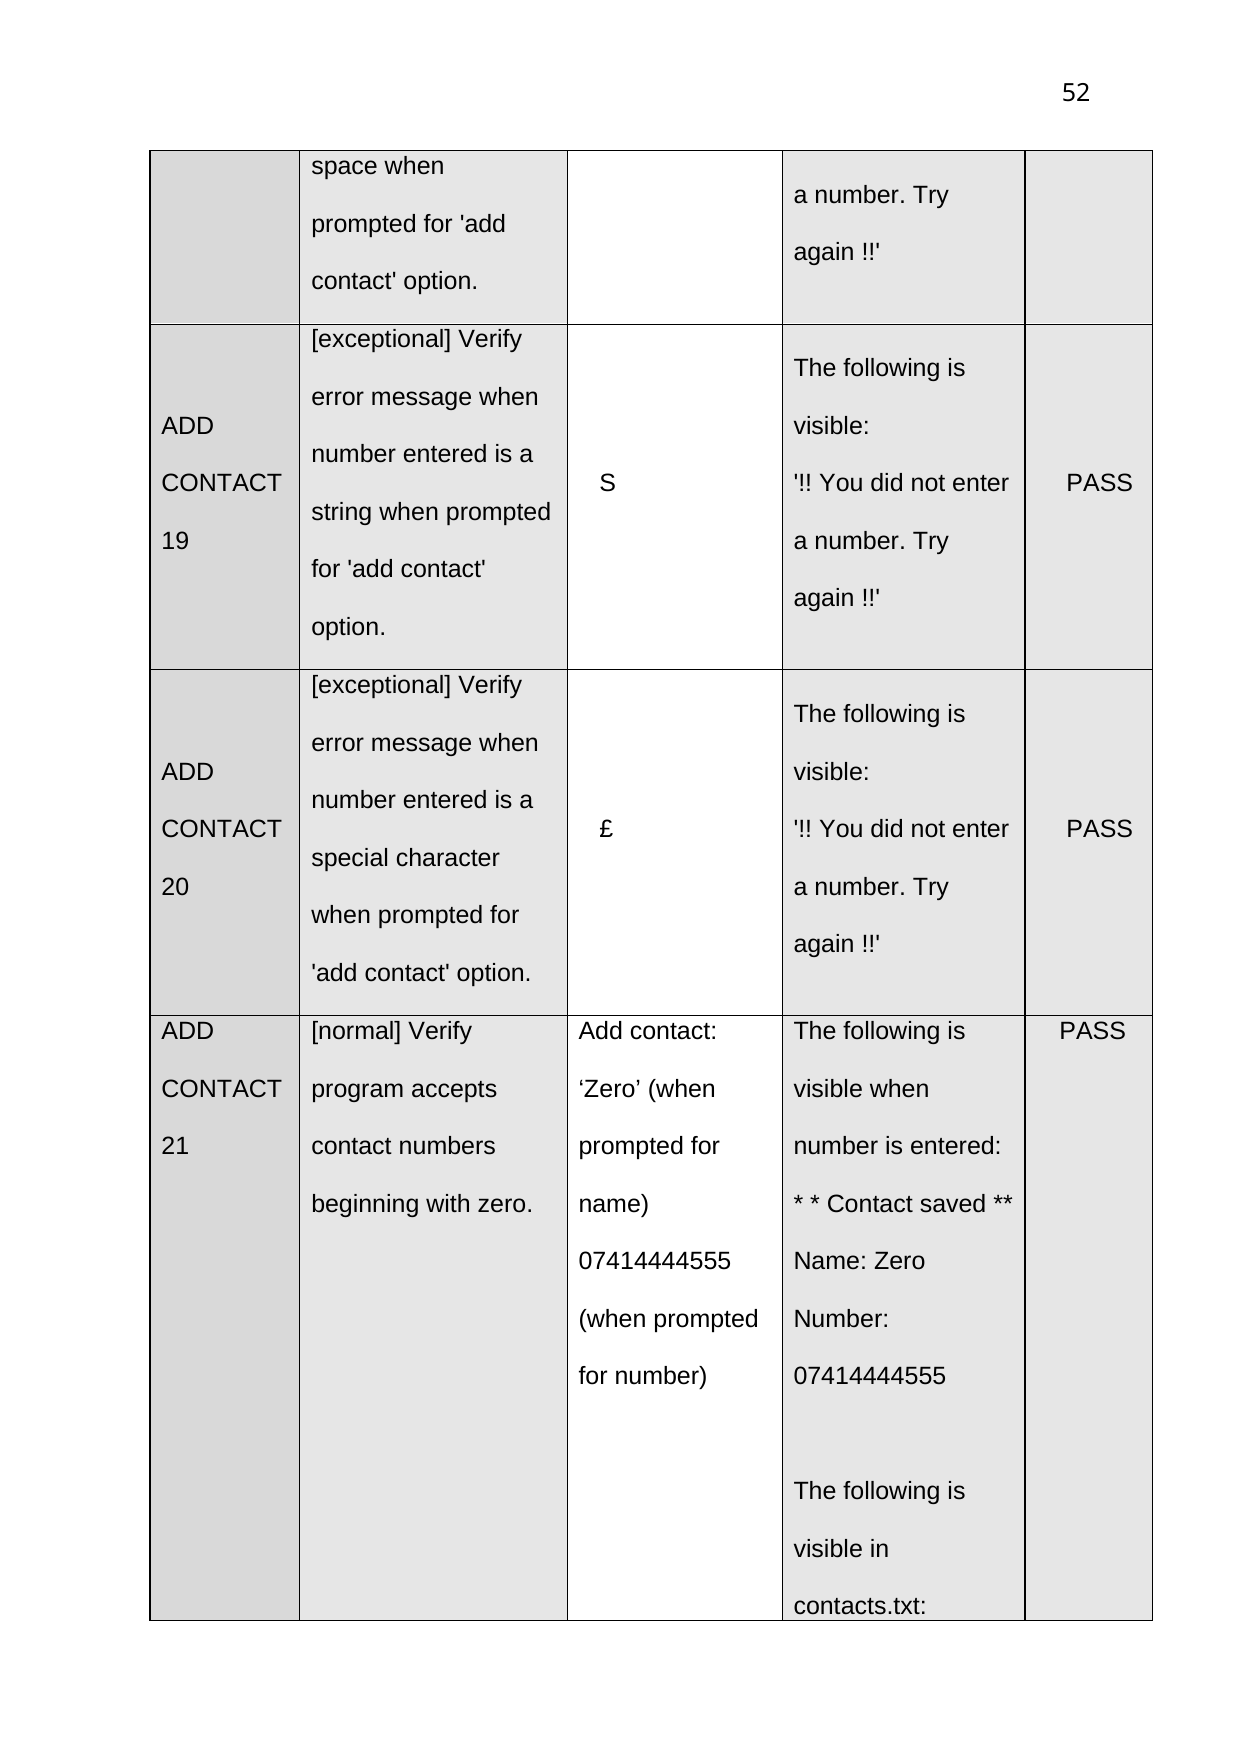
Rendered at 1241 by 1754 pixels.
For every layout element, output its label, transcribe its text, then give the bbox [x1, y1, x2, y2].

table_cell PASS [1026, 670, 1152, 1015]
table_cell [1026, 151, 1152, 323]
table_cell The following is visible: '!! You did not enter a number. Try again !!' [783, 670, 1024, 1015]
table_cell [151, 151, 299, 323]
table_cell PASS [1026, 1016, 1152, 1620]
table_cell The following is visible: '!! You did not enter a number. Try again !!' [783, 325, 1024, 669]
table_cell The following is visible when number is entered: * * Contact saved ** Name: Zero Number: 07414444555 The following is visible in contacts.txt: [783, 1016, 1024, 1620]
table_cell ADD CONTACT 21 [151, 1016, 299, 1620]
table_cell a number. Try again !!' [783, 151, 1024, 323]
table_cell Add contact: ‘Zero’ (when prompted for name) 07414444555 (when prompted for number) [568, 1016, 782, 1620]
table_cell £ [568, 670, 782, 1015]
table_cell ADD CONTACT 19 [151, 325, 299, 669]
table_cell space when prompted for 'add contact' option. [300, 151, 567, 323]
table_cell [exceptional] Verify error message when number entered is a string when prompted for 'add contact' option. [300, 325, 567, 669]
table_cell [normal] Verify program accepts contact numbers beginning with zero. [300, 1016, 567, 1620]
table_cell PASS [1026, 325, 1152, 669]
table_cell ADD CONTACT 20 [151, 670, 299, 1015]
table_cell [exceptional] Verify error message when number entered is a special character when prompted for 'add contact' option. [300, 670, 567, 1015]
table_cell [568, 151, 782, 323]
table_cell S [568, 325, 782, 669]
